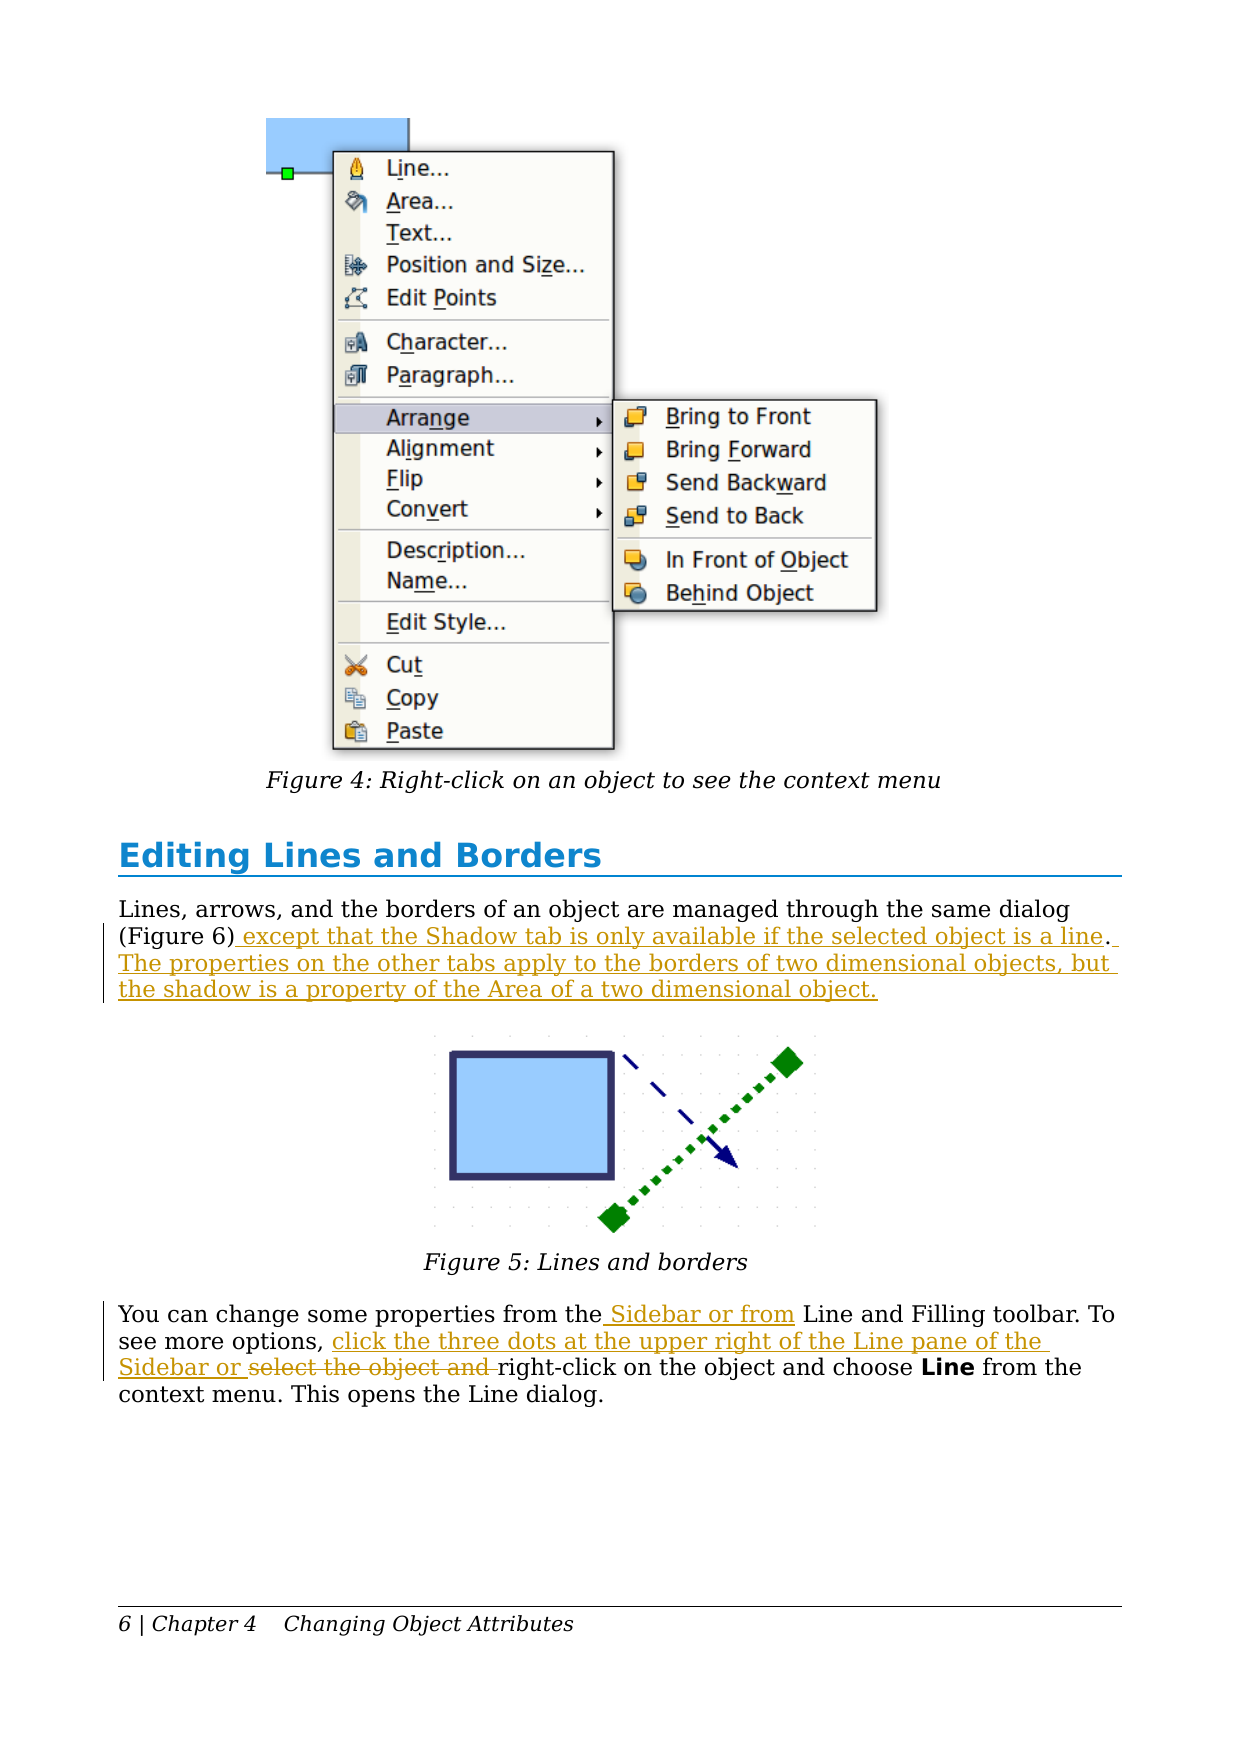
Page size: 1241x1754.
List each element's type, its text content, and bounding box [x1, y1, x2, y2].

text Figure 4: Right-click on an object to see the context menu [266, 767, 974, 794]
text You can change some properties from the Sidebar or from Line and Filling toolbar. To see more options, click the three dots at the upper right of the Line pane of the Sidebar or right-click on the object and choose Line from the context menu. This opens the Line dialog. [118, 1301, 1122, 1408]
picture [266, 118, 889, 761]
subtitle Editing Lines and Borders [118, 837, 1122, 875]
text Figure 5: Lines and borders [423, 1249, 817, 1276]
picture [423, 1028, 817, 1243]
text Lines, arrows, and the borders of an object are managed through the same dialog (Figure 6) except that the Shadow tab is only available if the selected object is a line. The properties on the other tabs apply to the borders of two dimensional objects, but the shadow is a property of the Area of a two dimensional object. [118, 896, 1122, 1003]
